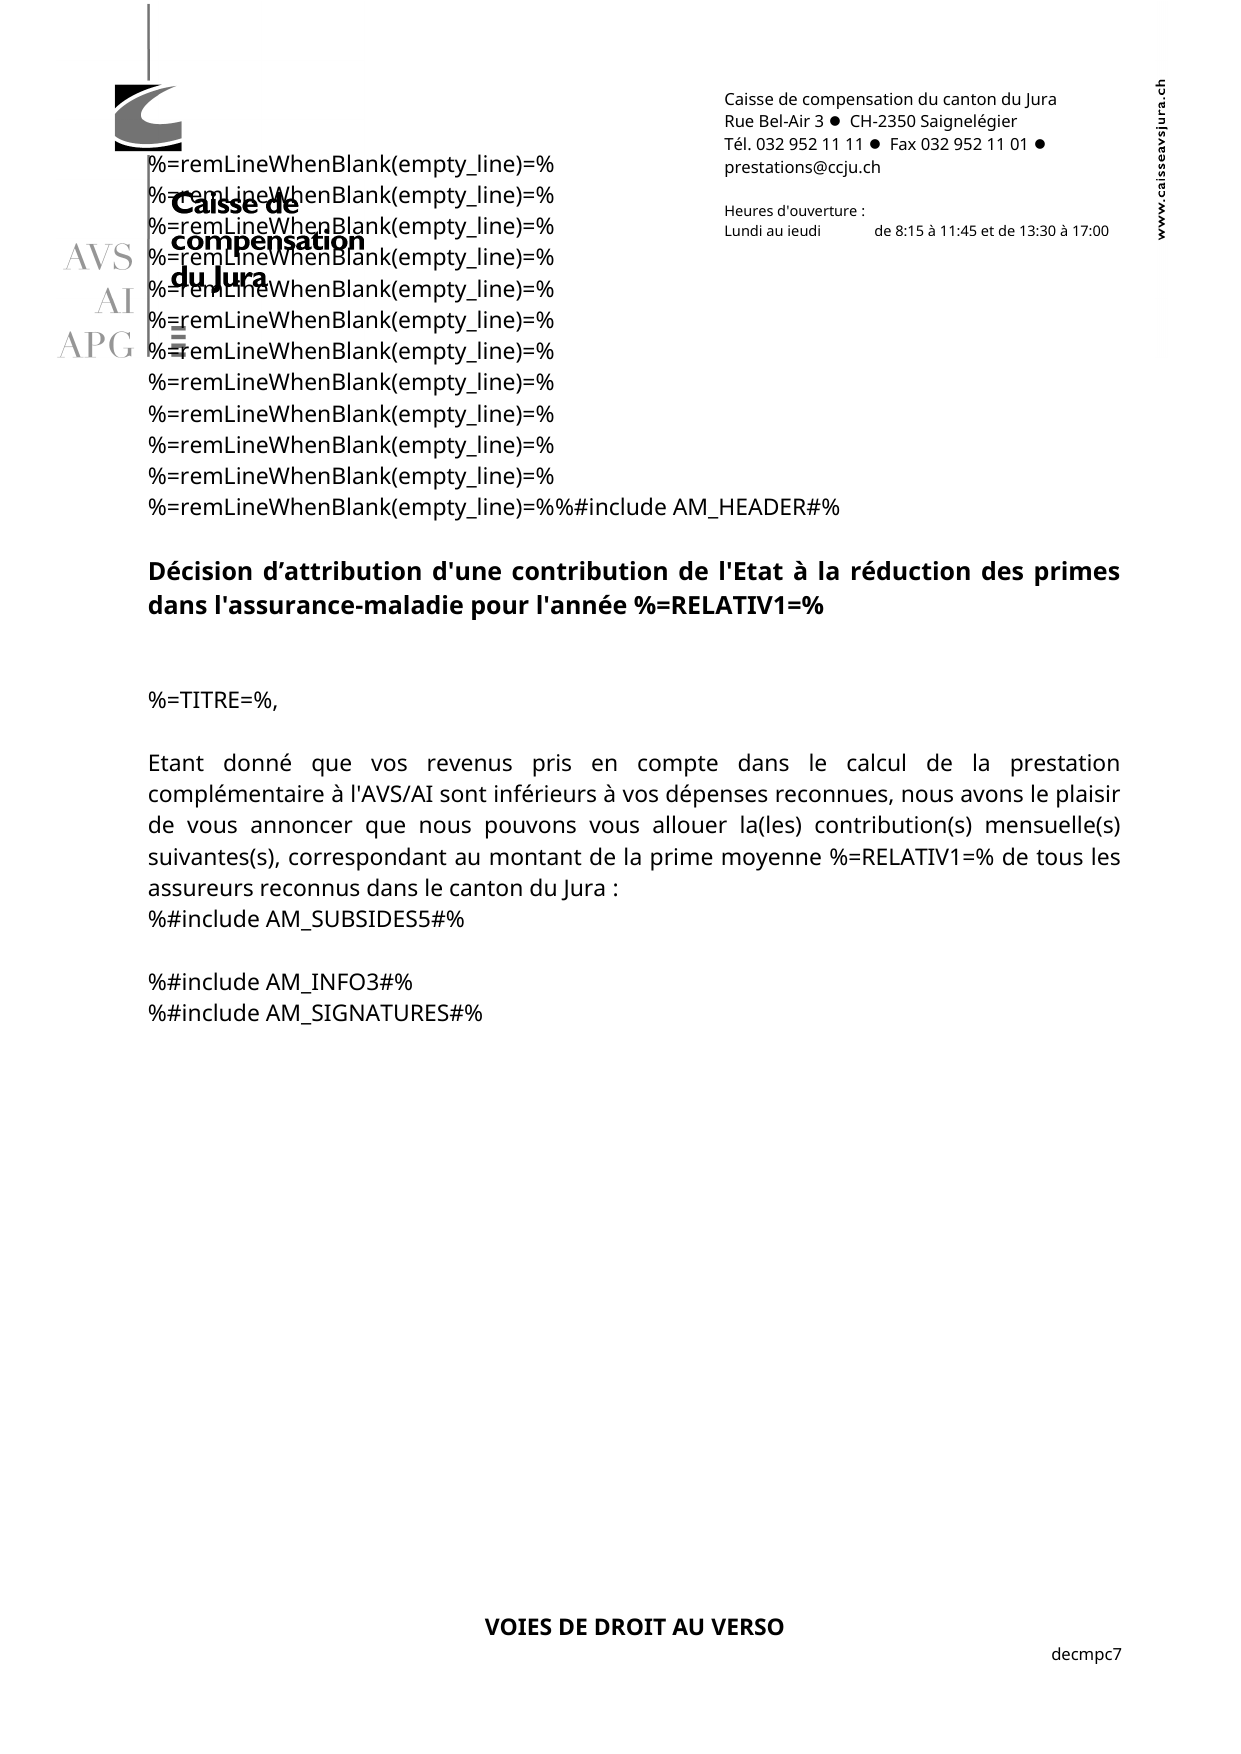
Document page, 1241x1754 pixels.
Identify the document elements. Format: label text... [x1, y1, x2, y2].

text %=remLineWhenBlank(empty_line)=% [148, 366, 1122, 398]
text %=remLineWhenBlank(empty_line)=% [148, 460, 1122, 491]
text %=remLineWhenBlank(empty_line)=% [366, 304, 1122, 335]
picture [56, 1, 365, 358]
text %=TITRE=%, [148, 684, 1122, 716]
text %=remLineWhenBlank(empty_line)=%%#include AM_HEADER#% [148, 491, 1122, 523]
text %=remLineWhenBlank(empty_line)=% [366, 148, 683, 179]
picture [275, 346, 282, 358]
text %#include AM_INFO3#% [148, 966, 1122, 997]
text %=remLineWhenBlank(empty_line)=% [366, 241, 1122, 273]
picture [335, 344, 342, 350]
text %=remLineWhenBlank(empty_line)=% [148, 398, 1122, 429]
picture [294, 348, 300, 358]
text %=remLineWhenBlank(empty_line)=% [148, 429, 1122, 460]
text %=remLineWhenBlank(empty_line)=% [366, 179, 683, 210]
picture [335, 351, 342, 357]
picture [245, 348, 251, 358]
text Etant donné que vos revenus pris en compte dans le calcul de la prestation complémentaire à l'AVS/AI sont inférieurs à vos dépenses reconnues, nous avons le plaisir de vous annoncer que nous pouvons vous allouer la(les) contribution(s) mensuelle(s) suivantes(s), correspondant au montant de la prime moyenne %=RELATIV1=% de tous les assureurs reconnus dans le canton du Jura : [148, 747, 1122, 903]
text %=remLineWhenBlank(empty_line)=% [148, 335, 1122, 366]
picture [1155, 1, 1168, 358]
text %=remLineWhenBlank(empty_line)=% [366, 210, 683, 241]
text %#include AM_SIGNATURES#% [148, 997, 1122, 1028]
picture [206, 348, 212, 358]
text Décision d’attribution d'une contribution de l'Etat à la réduction des primes dans l'assurance‑maladie pour l'année %=RELATIV1=% [148, 554, 1122, 622]
picture [321, 348, 327, 358]
text %=remLineWhenBlank(empty_line)=% [366, 273, 1122, 304]
picture [214, 348, 220, 358]
text %#include AM_SUBSIDES5#% [148, 903, 1122, 934]
